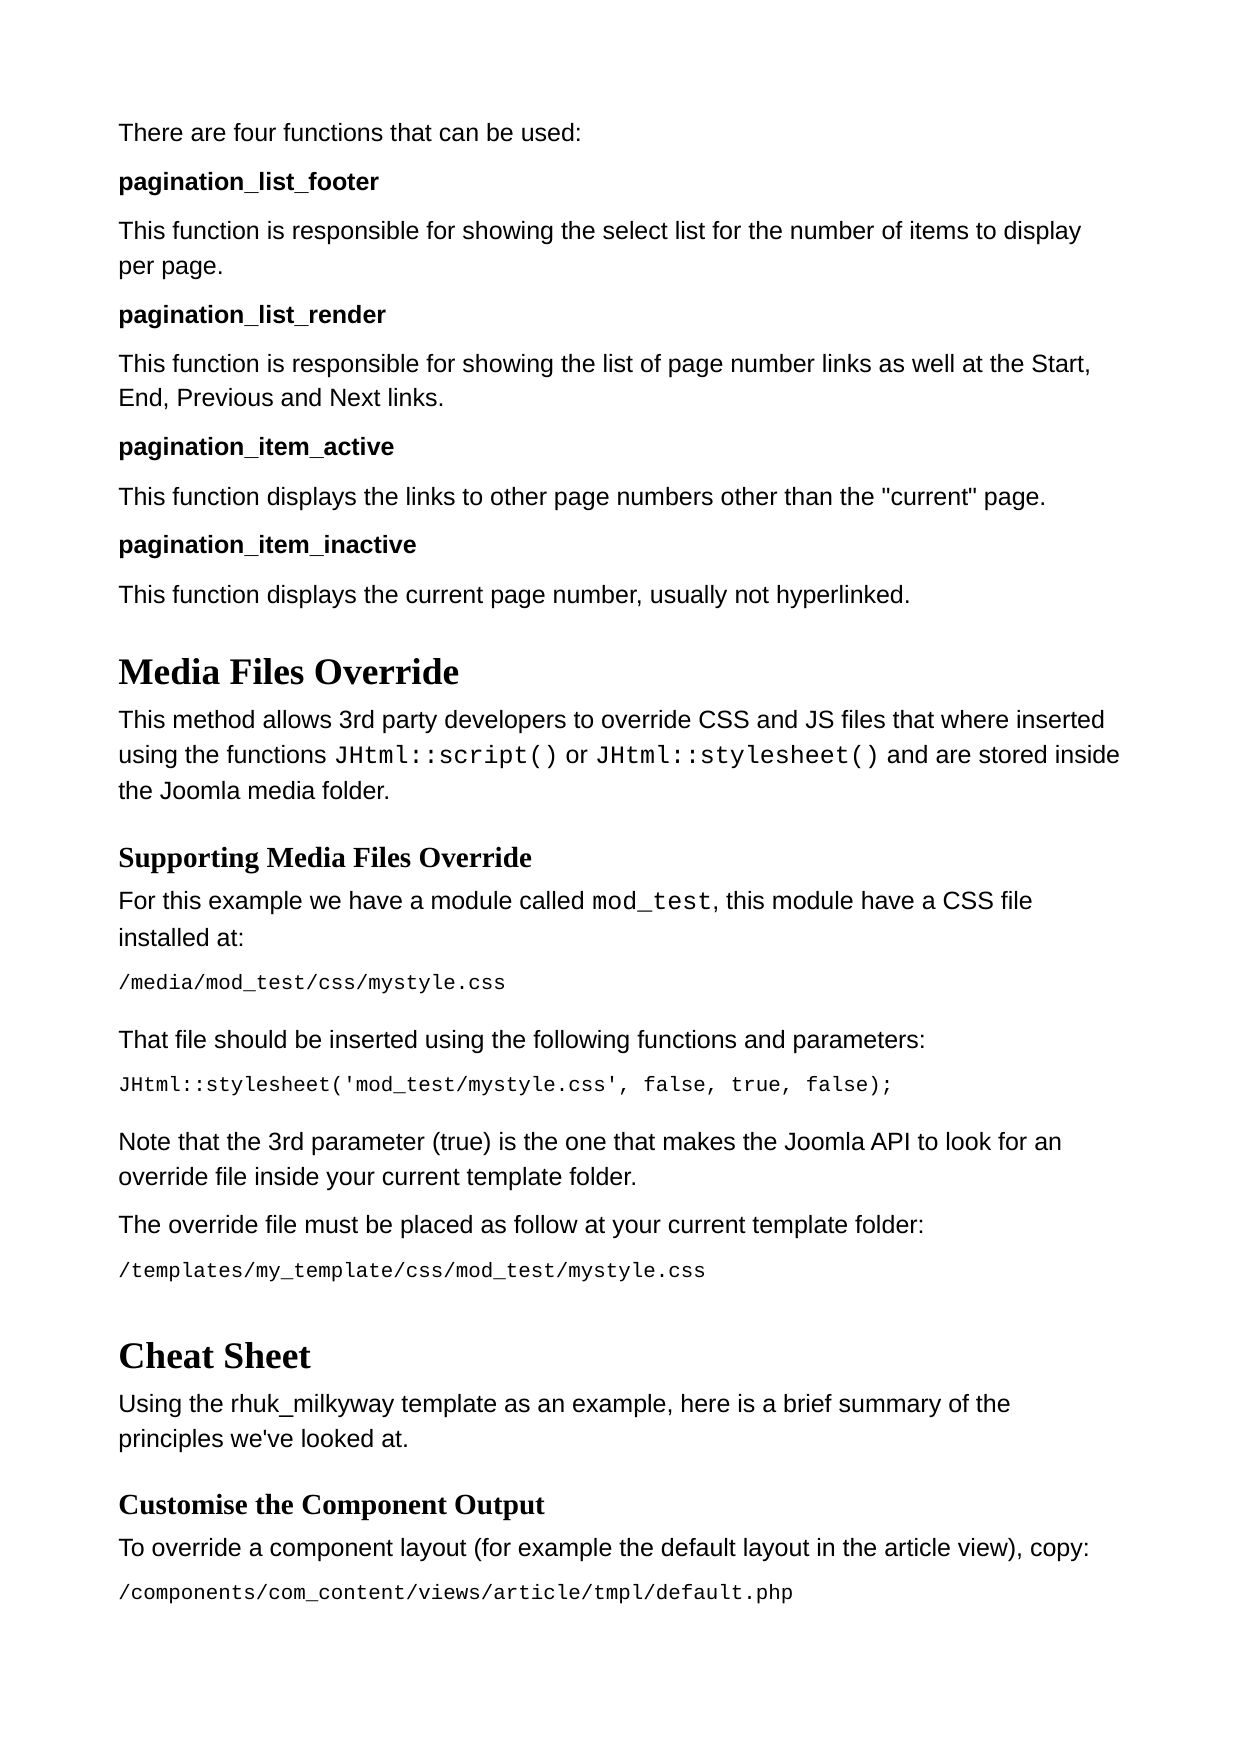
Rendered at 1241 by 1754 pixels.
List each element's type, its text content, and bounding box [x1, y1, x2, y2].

text The override file must be placed as follow at your current template folder: [118, 1211, 1122, 1239]
text This function is responsible for showing the list of page number links as well at the Start, End, Previous and Next links. [118, 349, 1122, 412]
text pagination_item_active [118, 432, 1122, 461]
text Note that the 3rd parameter (true) is the one that makes the Joomla API to look for an override file inside your current template folder. [118, 1127, 1122, 1190]
text pagination_list_footer [118, 167, 1122, 196]
text /media/mod_test/css/mystyle.css [118, 972, 1122, 995]
subtitle Supporting Media Files Override [118, 840, 1122, 873]
text /components/com_content/views/article/tmpl/default.php [118, 1582, 1122, 1606]
subtitle Customise the Component Output [118, 1487, 1122, 1521]
text This method allows 3rd party developers to override CSS and JS files that where inserted using the functions JHtml::script() or JHtml::stylesheet() and are stored inside the Joomla media folder. [118, 705, 1122, 805]
text There are four functions that can be used: [118, 118, 1122, 147]
text That file should be inserted using the following functions and parameters: [118, 1025, 1122, 1053]
text For this example we have a module called mod_test, this module have a CSS file installed at: [118, 886, 1122, 951]
text This function displays the links to other page numbers other than the "current" page. [118, 481, 1122, 510]
text pagination_list_render [118, 300, 1122, 328]
subtitle Cheat Sheet [118, 1333, 1122, 1377]
subtitle Media Files Override [118, 649, 1122, 693]
text This function displays the current page number, usually not hyperlinked. [118, 579, 1122, 608]
text JHtml::stylesheet('mod_test/mystyle.css', false, true, false); [118, 1074, 1122, 1097]
text This function is responsible for showing the select list for the number of items to display per page. [118, 216, 1122, 279]
text /templates/my_template/css/mod_test/mystyle.css [118, 1259, 1122, 1283]
text pagination_item_inactive [118, 531, 1122, 559]
text Using the rhuk_milkyway template as an example, here is a brief summary of the principles we've looked at. [118, 1389, 1122, 1452]
text To override a component layout (for example the default layout in the article view), copy: [118, 1533, 1122, 1562]
